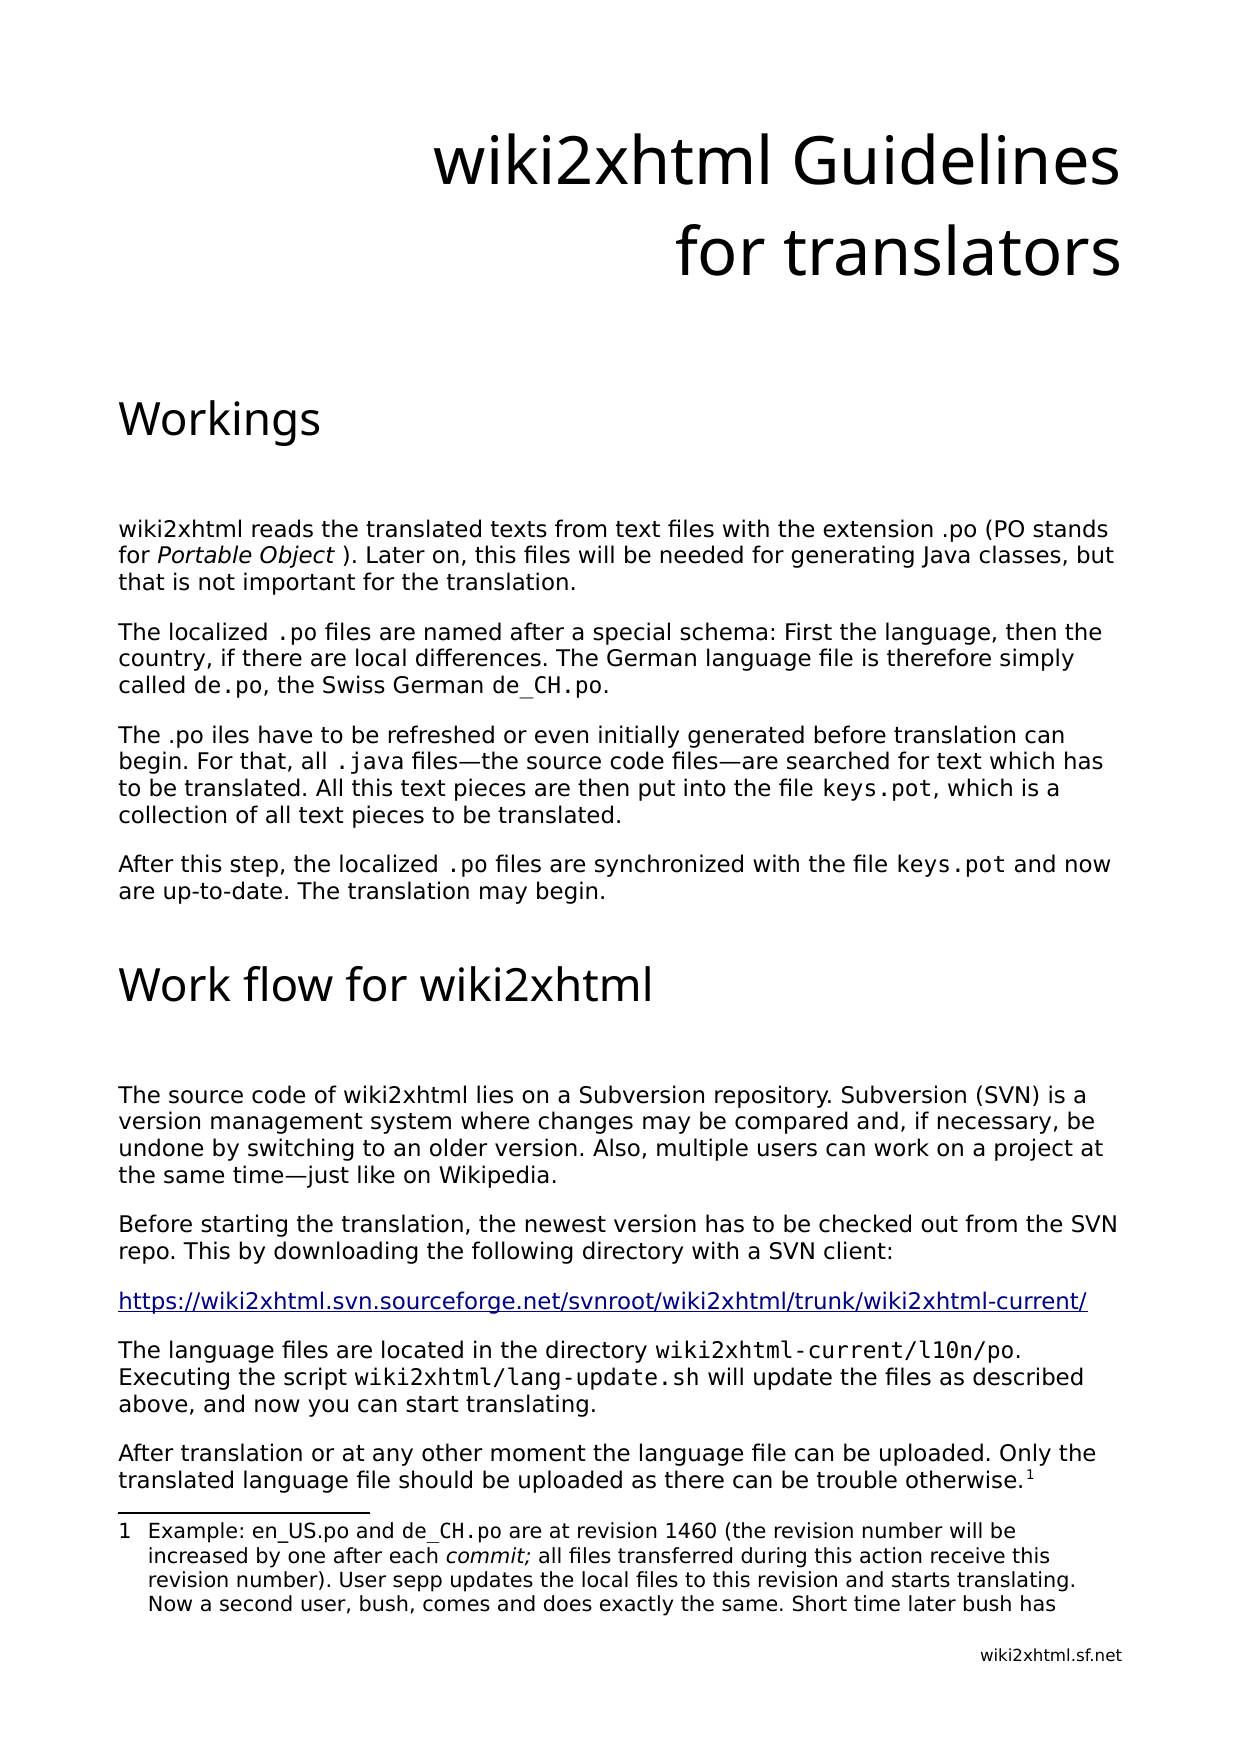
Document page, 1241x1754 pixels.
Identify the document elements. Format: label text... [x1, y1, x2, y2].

text https://wiki2xhtml.svn.sourceforge.net/svnroot/wiki2xhtml/trunk/wiki2xhtml-current/ [118, 1288, 1122, 1314]
text The source code of wiki2xhtml lies on a Subversion repository. Subversion (SVN) is a version management system where changes may be compared and, if necessary, be undone by switching to an older version. Also, multiple users can work on a project at the same time—just like on Wikipedia. [118, 1082, 1122, 1188]
subtitle Workings [118, 387, 1122, 449]
text After this step, the localized .po files are synchronized with the file keys.pot and now are up-to-date. The translation may begin. [118, 851, 1122, 905]
text The localized .po files are named after a special schema: First the language, then the country, if there are local differences. The German language file is therefore simply called de.po, the Swiss German de_CH.po. [118, 619, 1122, 699]
text The language files are located in the directory wiki2xhtml-current/l10n/po. Executing the script wiki2xhtml/lang-update.sh will update the files as described above, and now you can start translating. [118, 1337, 1122, 1417]
text wiki2xhtml reads the translated texts from text files with the extension .po (PO stands for Portable Object ). Later on, this files will be needed for generating Java classes, but that is not important for the translation. [118, 516, 1122, 596]
text Example: en_US.po and de_CH.po are at revision 1460 (the revision number will be increased by one after each commit; all files transferred during this action receive this revision number). User sepp updates the local files to this revision and starts translating. Now a second user, bush, comes and does exactly the same. Short time later bush has [118, 1519, 1122, 1617]
text After translation or at any other moment the language file can be uploaded. Only the translated language file should be uploaded as there can be trouble otherwise. [118, 1441, 1122, 1494]
text Before starting the translation, the newest version has to be checked out from the SVN repo. This by downloading the following directory with a SVN client: [118, 1211, 1122, 1265]
text The .po iles have to be refreshed or even initially generated before translation can begin. For that, all .java files—the source code files—are searched for text which has to be translated. All this text pieces are then put into the file keys.pot, which is a collection of all text pieces to be translated. [118, 722, 1122, 828]
subtitle Work flow for wiki2xhtml [118, 953, 1122, 1015]
subtitle wiki2xhtml Guidelines for translators [118, 113, 1122, 295]
